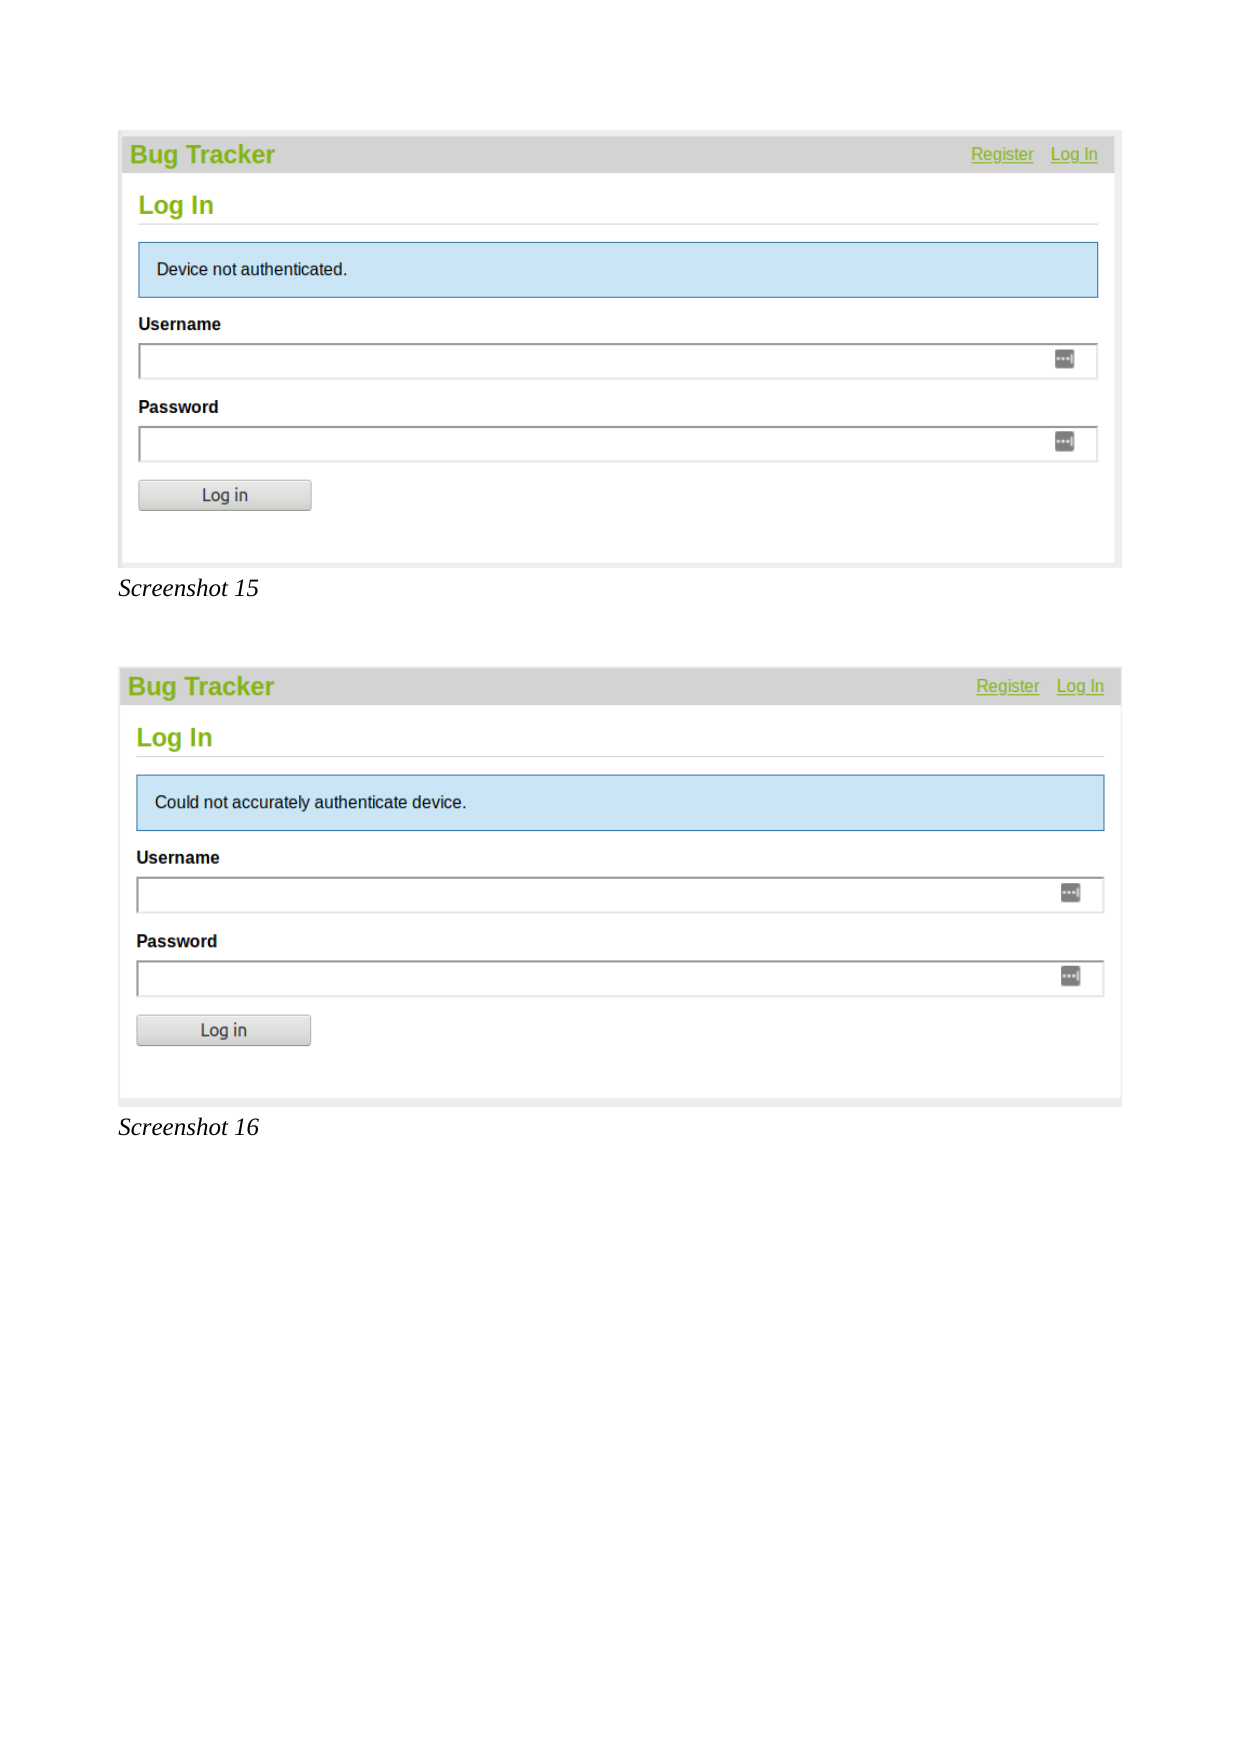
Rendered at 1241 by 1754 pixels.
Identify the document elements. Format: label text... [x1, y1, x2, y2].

picture [118, 130, 1123, 568]
text Screenshot 16 [118, 1107, 1122, 1141]
text Screenshot 15 [118, 568, 1122, 602]
picture [118, 666, 1123, 1107]
